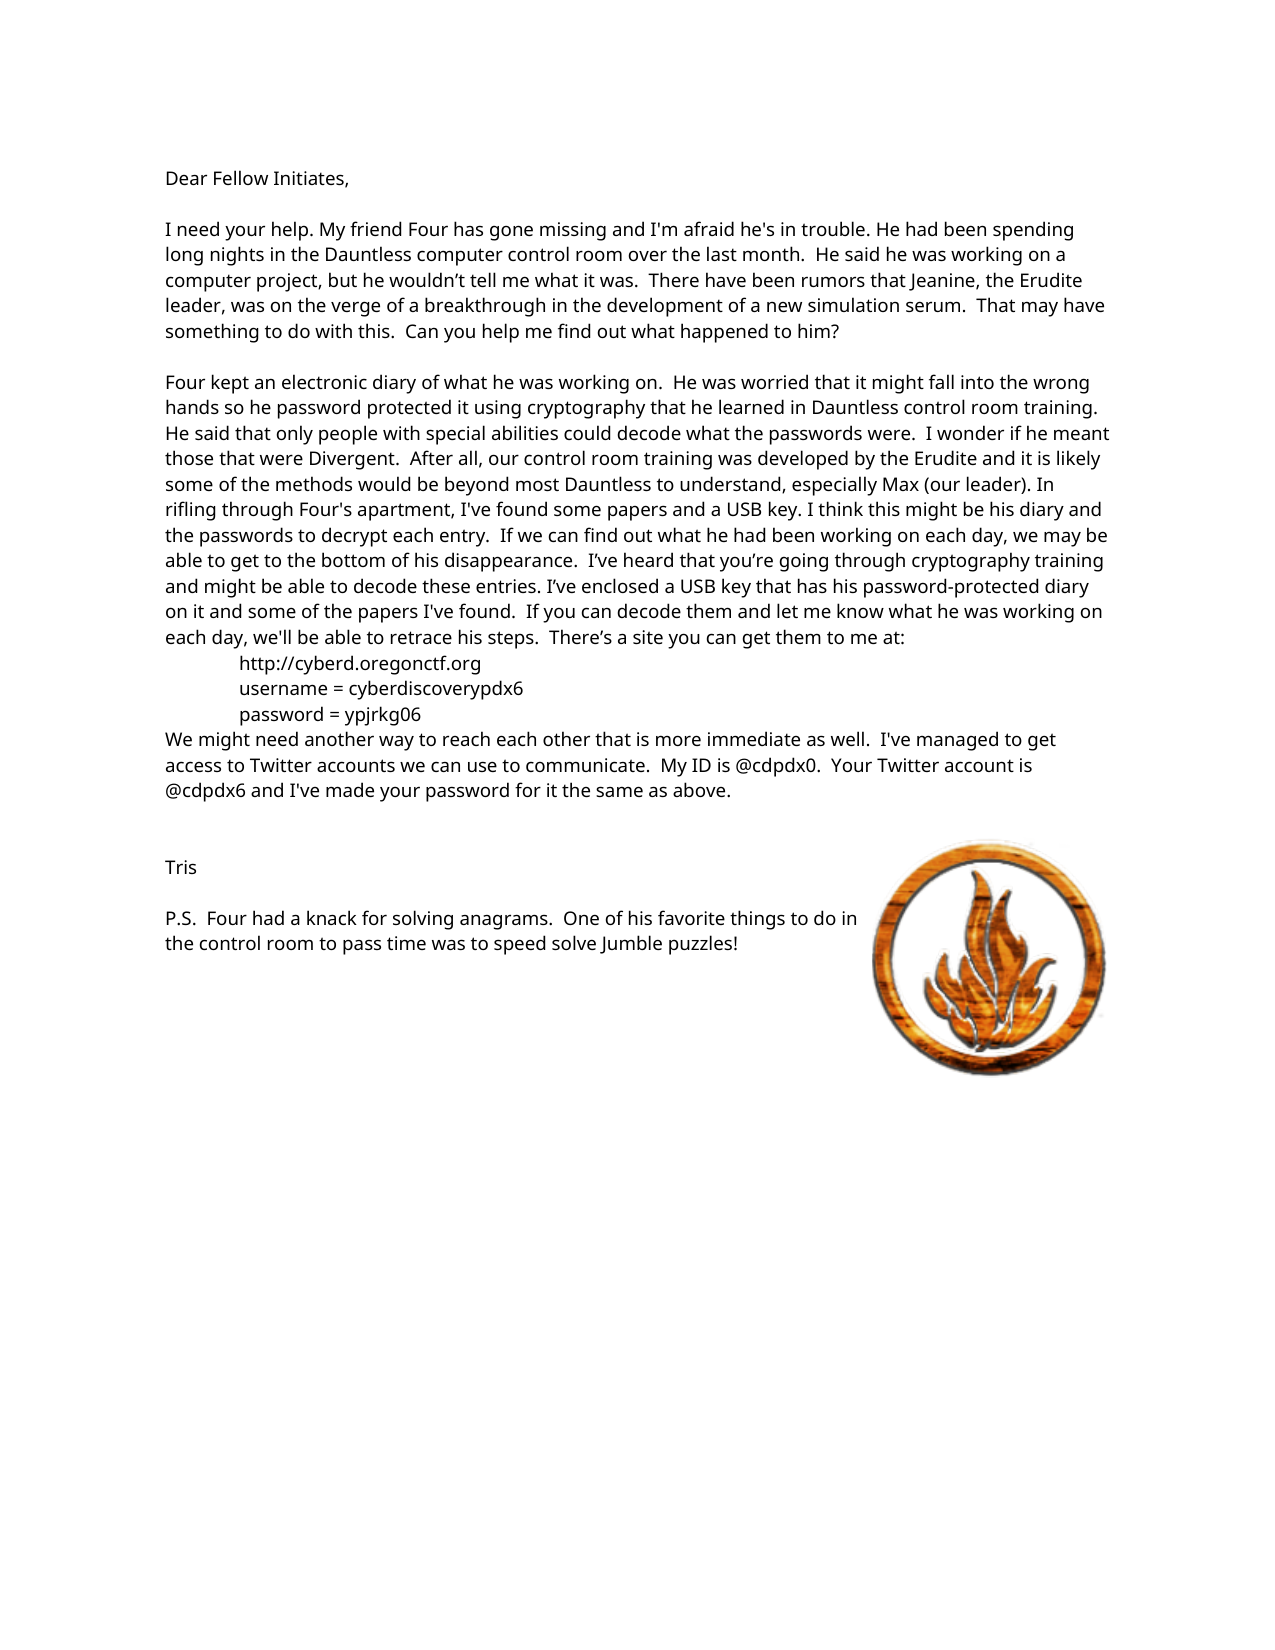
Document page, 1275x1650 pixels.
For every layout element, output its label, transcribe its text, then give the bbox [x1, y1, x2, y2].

text username = cyberdiscoverypdx6 [165, 675, 1110, 701]
text Dear Fellow Initiates, [165, 165, 1110, 191]
text I need your help. My friend Four has gone missing and I'm afraid he's in trouble. He had been spending long nights in the Dauntless computer control room over the last month. He said he was working on a computer project, but he wouldn’t tell me what it was. There have been rumors that Jeanine, the Erudite leader, was on the verge of a breakthrough in the development of a new simulation serum. That may have something to do with this. Can you help me find out what happened to him? [165, 216, 1110, 344]
text We might need another way to reach each other that is more immediate as well. I've managed to get access to Twitter accounts we can use to communicate. My ID is @cdpdx0. Your Twitter account is @cdpdx6 and I've made your password for it the same as above. [165, 726, 1110, 803]
text Tris [165, 854, 871, 879]
text Four kept an electronic diary of what he was working on. He was worried that it might fall into the wrong hands so he password protected it using cryptography that he learned in Dauntless control room training. He said that only people with special abilities could decode what the passwords were. I wonder if he meant those that were Divergent. After all, our control room training was developed by the Erudite and it is likely some of the methods would be beyond most Dauntless to understand, especially Max (our leader). In rifling through Four's apartment, I've found some papers and a USB key. I think this might be his diary and the passwords to decrypt each entry. If we can find out what he had been working on each day, we may be able to get to the bottom of his disappearance. I’ve heard that you’re going through cryptography training and might be able to decode these entries. I’ve enclosed a USB key that has his password-protected diary on it and some of the papers I've found. If you can decode them and let me know what he was working on each day, we'll be able to retrace his steps. There’s a site you can get them to me at: [165, 369, 1110, 650]
picture [871, 830, 1107, 1084]
text http://cyberd.oregonctf.org [165, 650, 1110, 675]
text P.S. Four had a knack for solving anagrams. One of his favorite things to do in the control room to pass time was to speed solve Jumble puzzles! [165, 905, 871, 956]
text password = ypjrkg06 [165, 701, 1110, 726]
